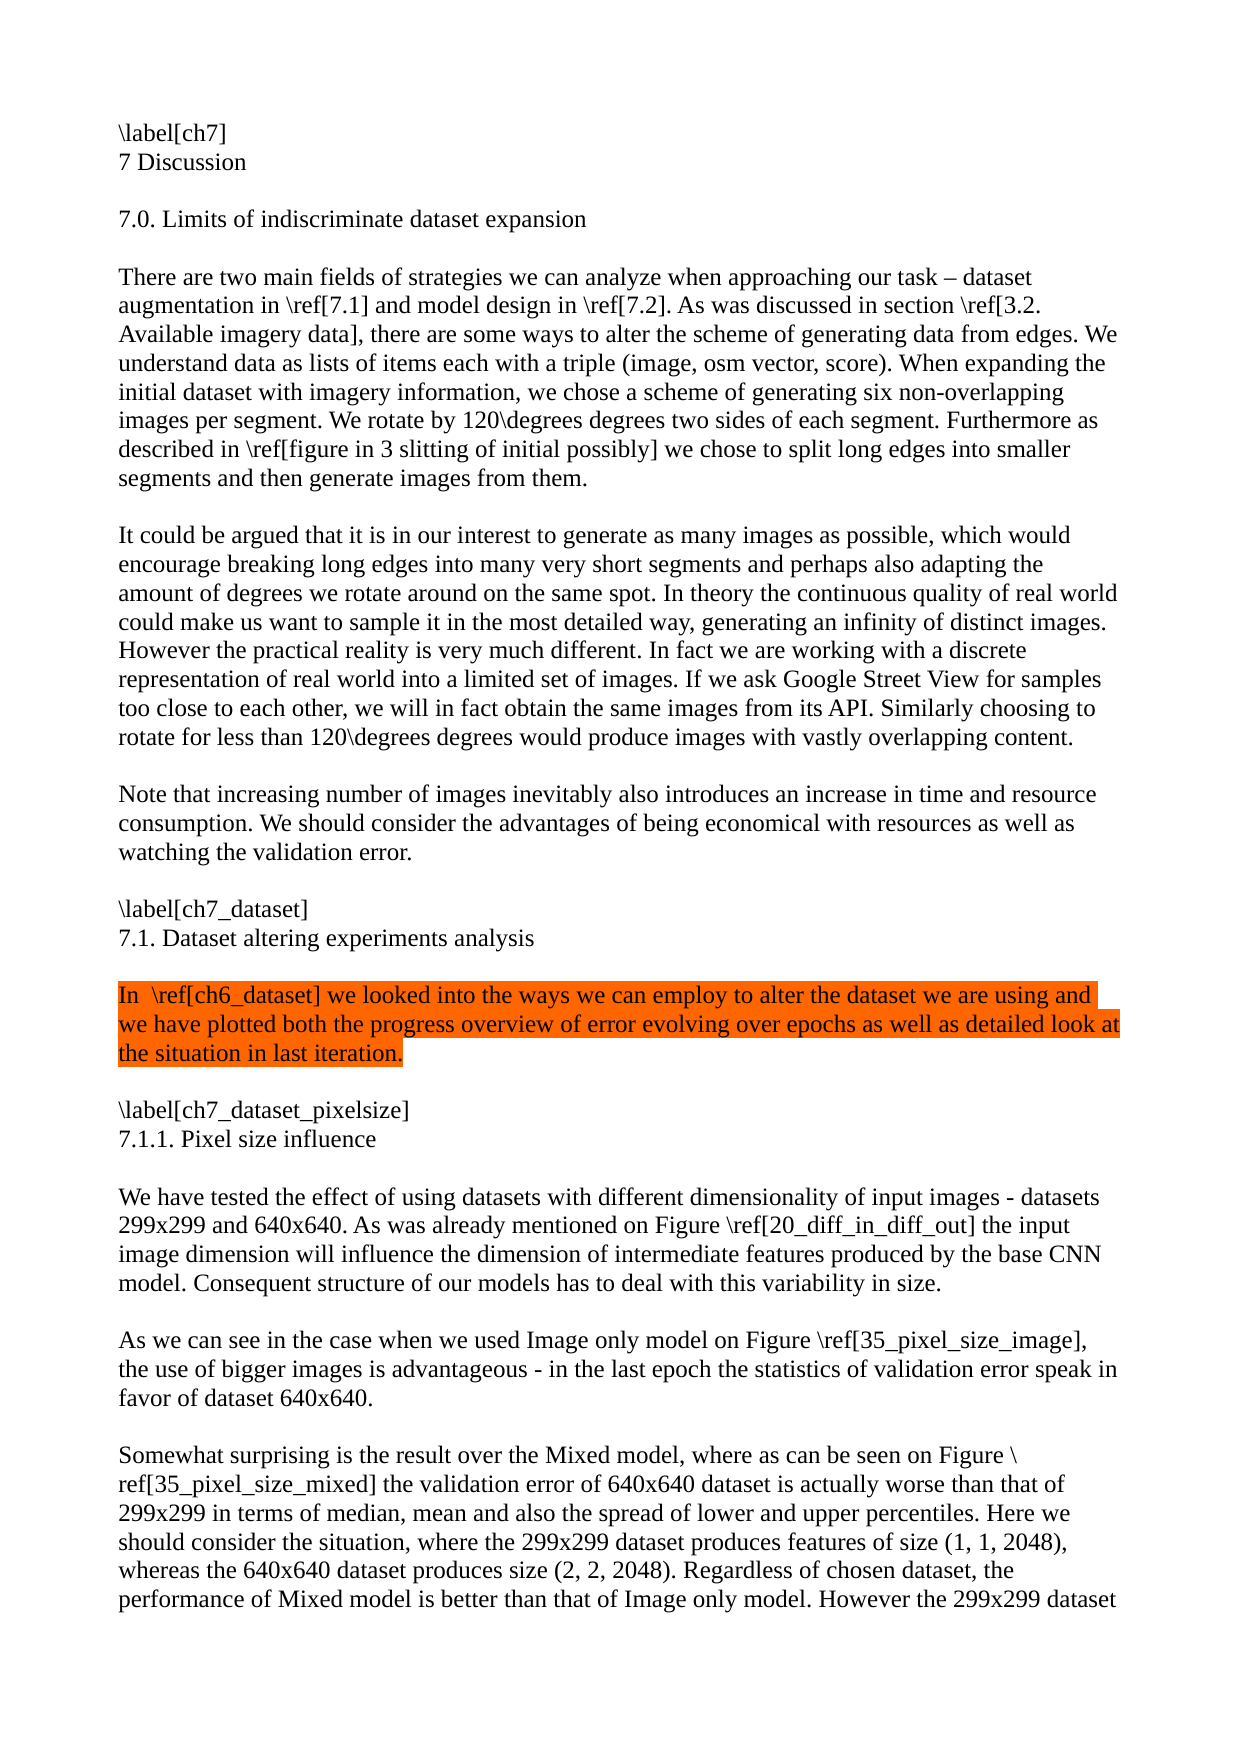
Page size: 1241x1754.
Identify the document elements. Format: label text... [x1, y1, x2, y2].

text It could be argued that it is in our interest to generate as many images as possible, which would encourage breaking long edges into many very short segments and perhaps also adapting the amount of degrees we rotate around on the same spot. In theory the continuous quality of real world could make us want to sample it in the most detailed way, generating an infinity of distinct images. However the practical reality is very much different. In fact we are working with a discrete representation of real world into a limited set of images. If we ask Google Street View for samples too close to each other, we will in fact obtain the same images from its API. Similarly choosing to rotate for less than 120\degrees degrees would produce images with vastly overlapping content. [118, 521, 1122, 751]
text In \ref[ch6_dataset] we looked into the ways we can employ to alter the dataset we are using and we have plotted both the progress overview of error evolving over epochs as well as detailed look at the situation in last iteration. [118, 981, 1122, 1067]
text 7.1. Dataset altering experiments analysis [118, 923, 1122, 952]
text 7.0. Limits of indiscriminate dataset expansion [118, 204, 1122, 233]
text 7 Discussion [118, 147, 1122, 176]
text 7.1.1. Pixel size influence [118, 1124, 1122, 1153]
text Somewhat surprising is the result over the Mixed model, where as can be seen on Figure \ref[35_pixel_size_mixed] the validation error of 640x640 dataset is actually worse than that of 299x299 in terms of median, mean and also the spread of lower and upper percentiles. Here we should consider the situation, where the 299x299 dataset produces features of size (1, 1, 2048), whereas the 640x640 dataset produces size (2, 2, 2048). Regardless of chosen dataset, the performance of Mixed model is better than that of Image only model. However the 299x299 dataset [118, 1441, 1122, 1613]
text There are two main fields of strategies we can analyze when approaching our task – dataset augmentation in \ref[7.1] and model design in \ref[7.2]. As was discussed in section \ref[3.2. Available imagery data], there are some ways to alter the scheme of generating data from edges. We understand data as lists of items each with a triple (image, osm vector, score). When expanding the initial dataset with imagery information, we chose a scheme of generating six non-overlapping images per segment. We rotate by 120\degrees degrees two sides of each segment. Furthermore as described in \ref[figure in 3 slitting of initial possibly] we chose to split long edges into smaller segments and then generate images from them. [118, 262, 1122, 492]
text \label[ch7_dataset] [118, 894, 1122, 923]
text \label[ch7_dataset_pixelsize] [118, 1096, 1122, 1124]
text We have tested the effect of using datasets with different dimensionality of input images - datasets 299x299 and 640x640. As was already mentioned on Figure \ref[20_diff_in_diff_out] the input image dimension will influence the dimension of intermediate features produced by the base CNN model. Consequent structure of our models has to deal with this variability in size. [118, 1182, 1122, 1297]
text \label[ch7] [118, 118, 1122, 147]
text Note that increasing number of images inevitably also introduces an increase in time and resource consumption. We should consider the advantages of being economical with resources as well as watching the validation error. [118, 779, 1122, 866]
text As we can see in the case when we used Image only model on Figure \ref[35_pixel_size_image], the use of bigger images is advantageous - in the last epoch the statistics of validation error speak in favor of dataset 640x640. [118, 1326, 1122, 1412]
